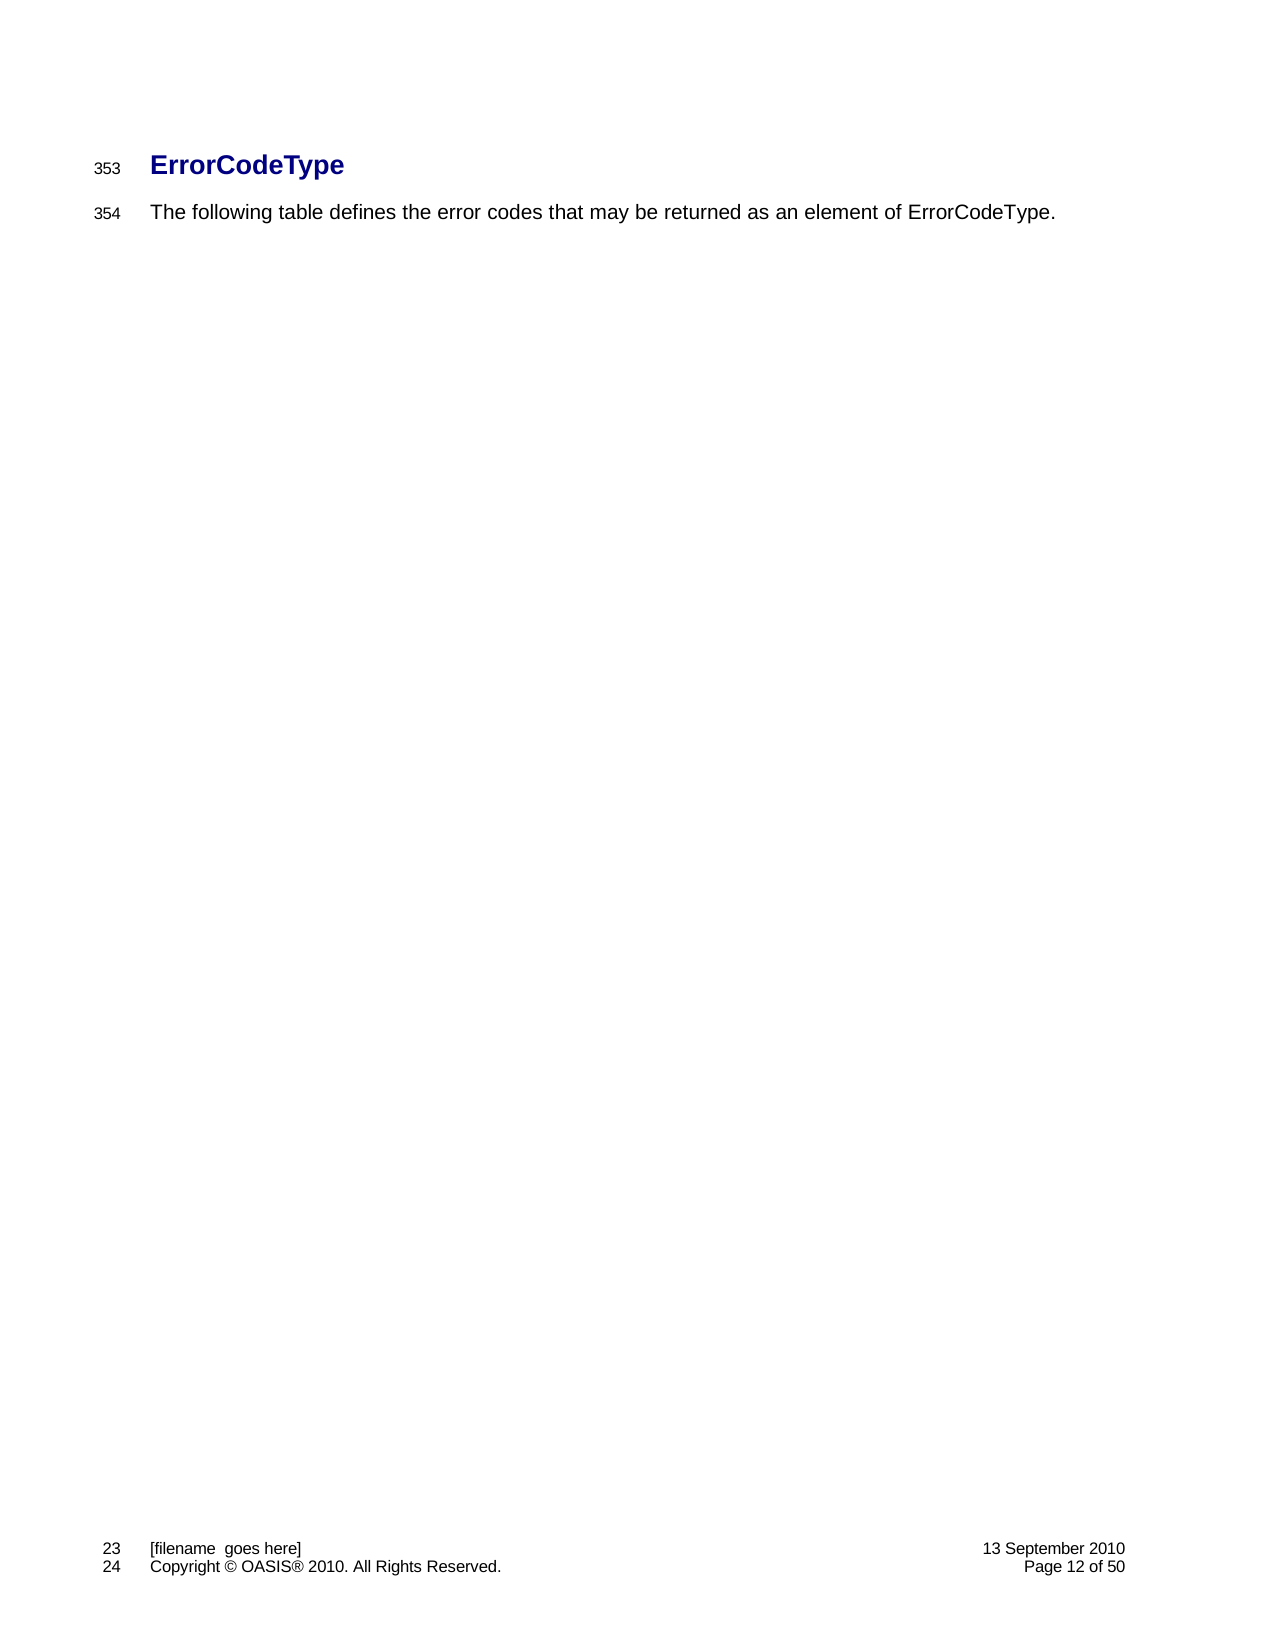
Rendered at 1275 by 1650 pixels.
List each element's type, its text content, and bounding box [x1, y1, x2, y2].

text The following table defines the error codes that may be returned as an element of ErrorCodeType. [150, 201, 1125, 224]
subtitle ErrorCodeType [150, 150, 1125, 180]
